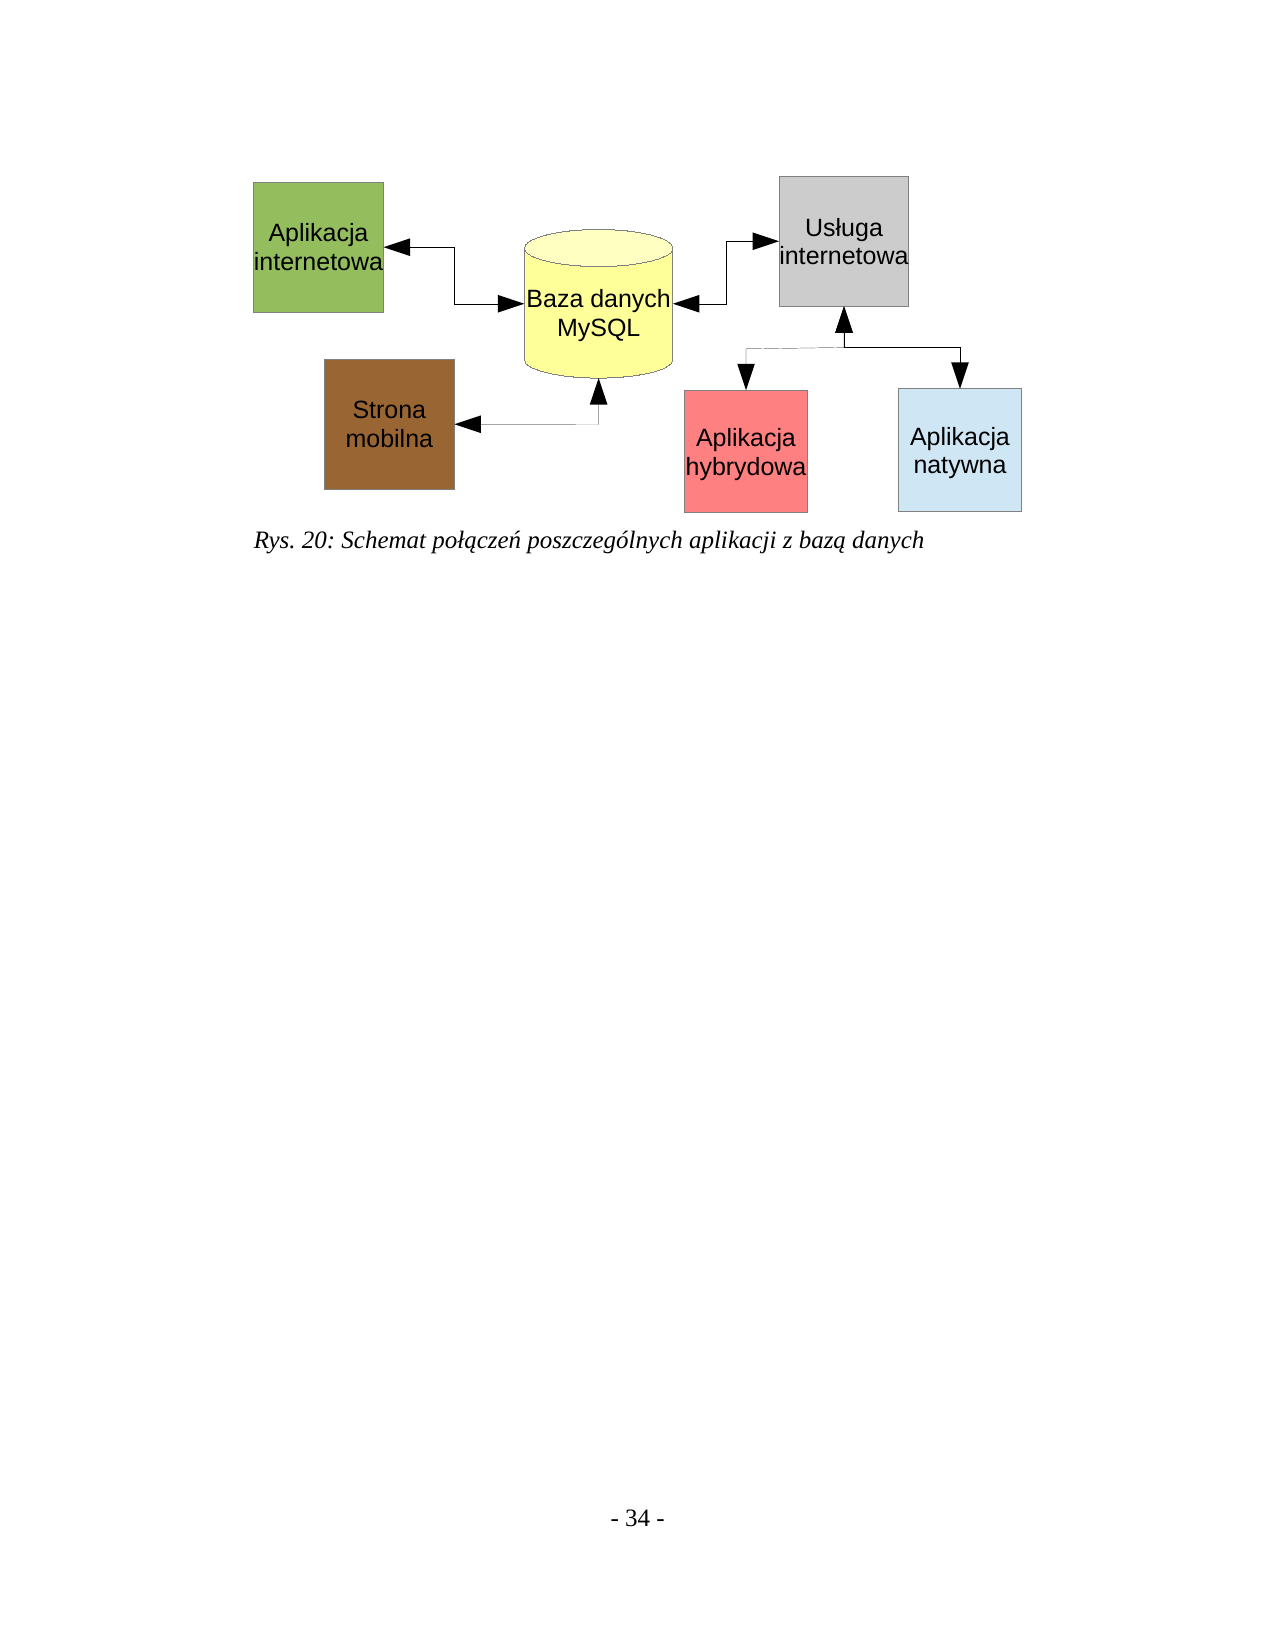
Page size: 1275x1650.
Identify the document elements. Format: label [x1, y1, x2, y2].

table_header [118, 176, 1157, 554]
